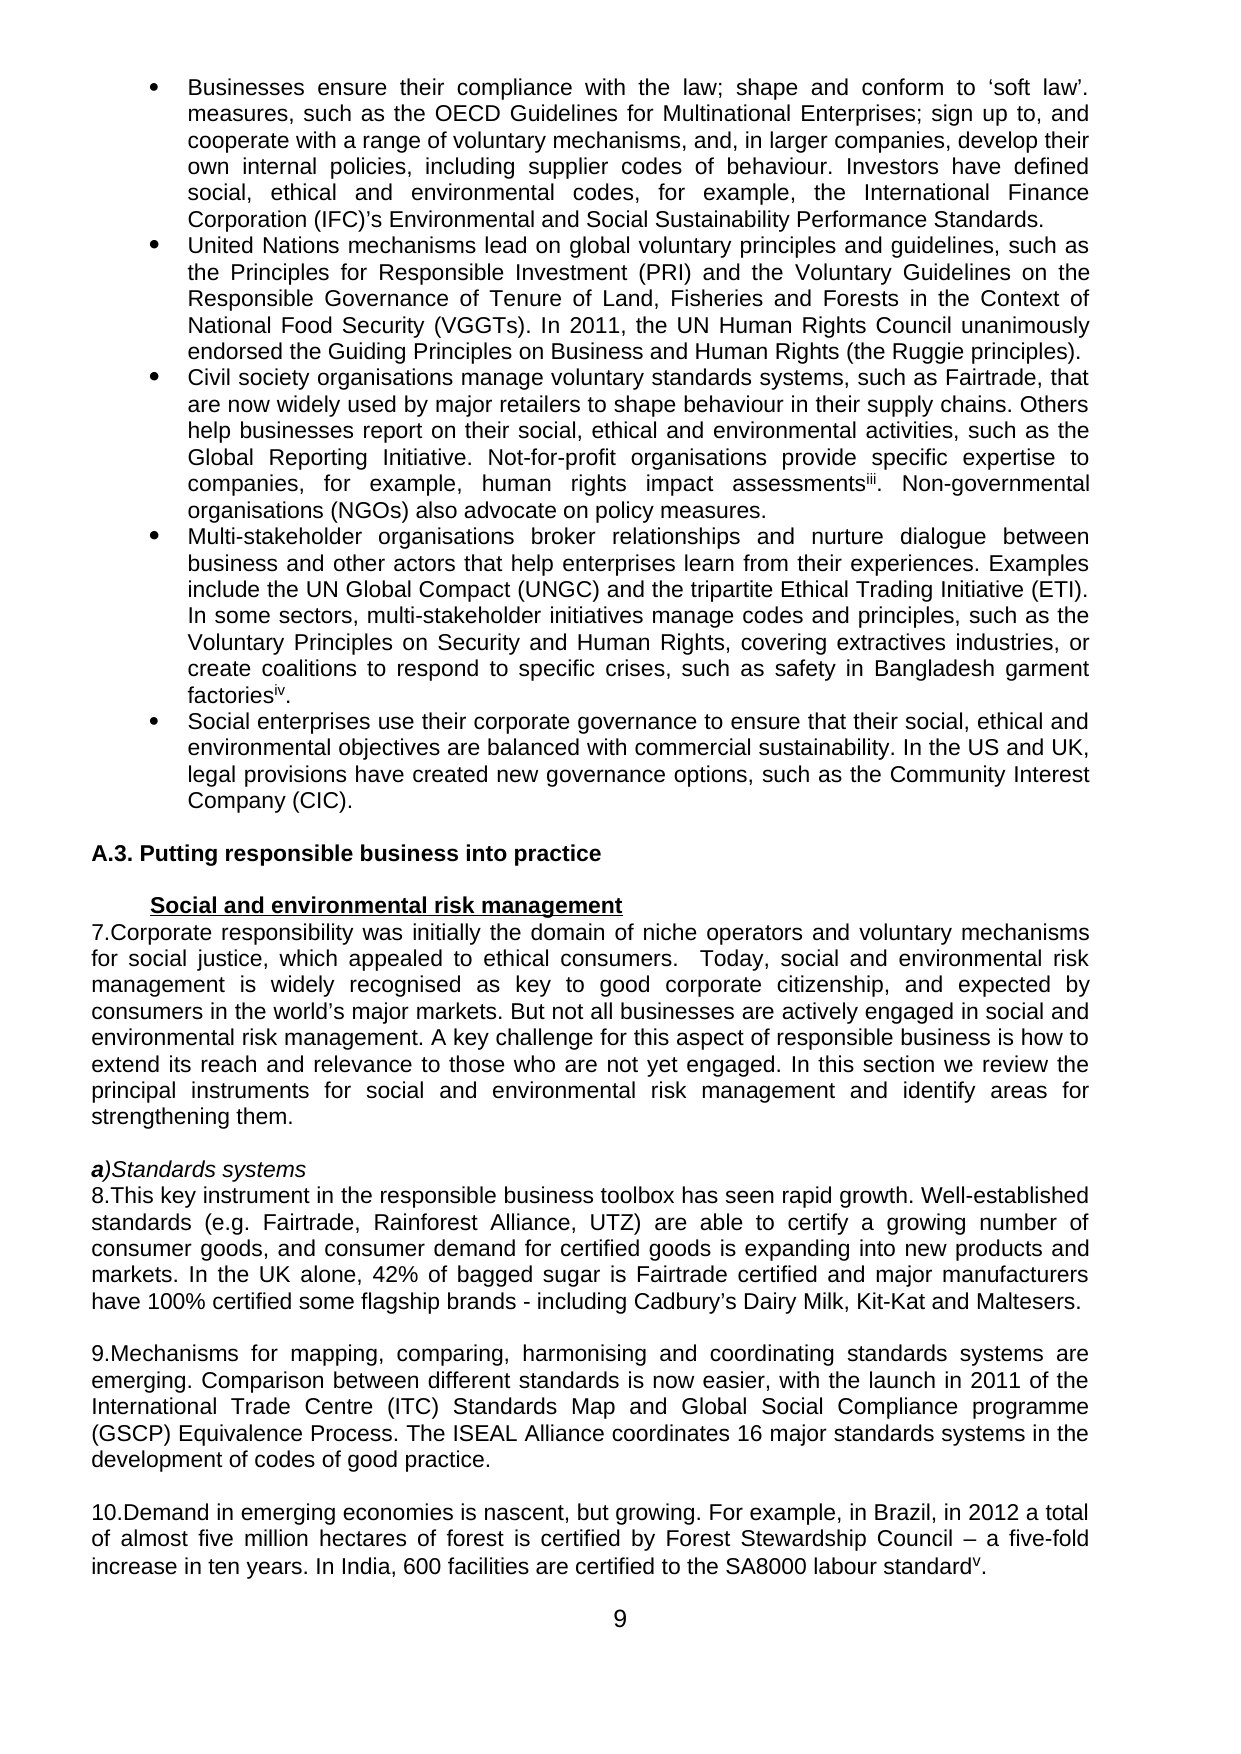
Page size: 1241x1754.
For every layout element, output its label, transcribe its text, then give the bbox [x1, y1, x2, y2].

text a)Standards systems [91, 1156, 1090, 1182]
text A.3. Putting responsible business into practice [91, 840, 1090, 866]
list United Nations mechanisms lead on global voluntary principles and guidelines, such as the Principles for Responsible Investment (PRI) and the Voluntary Guidelines on the Responsible Governance of Tenure of Land, Fisheries and Forests in the Context of National Food Security (VGGTs). In 2011, the UN Human Rights Council unanimously endorsed the Guiding Principles on Business and Human Rights (the Ruggie principles). [150, 232, 1090, 364]
list Businesses ensure their compliance with the law; shape and conform to ‘soft law’. measures, such as the OECD Guidelines for Multinational Enterprises; sign up to, and cooperate with a range of voluntary mechanisms, and, in larger companies, develop their own internal policies, including supplier codes of behaviour. Investors have defined social, ethical and environmental codes, for example, the International Finance Corporation (IFC)’s Environmental and Social Sustainability Performance Standards. [150, 74, 1090, 232]
text Social and environmental risk management [150, 892, 1090, 919]
list This key instrument in the responsible business toolbox has seen rapid growth. Well-established standards (e.g. Fairtrade, Rainforest Alliance, UTZ) are able to certify a growing number of consumer goods, and consumer demand for certified goods is expanding into new products and markets. In the UK alone, 42% of bagged sugar is Fairtrade certified and major manufacturers have 100% certified some flagship brands - including Cadbury’s Dairy Milk, Kit-Kat and Maltesers. [150, 1182, 1090, 1314]
list Mechanisms for mapping, comparing, harmonising and coordinating standards systems are emerging. Comparison between different standards is now easier, with the launch in 2011 of the International Trade Centre (ITC) Standards Map and Global Social Compliance programme (GSCP) Equivalence Process. The ISEAL Alliance coordinates 16 major standards systems in the development of codes of good practice. [150, 1340, 1090, 1472]
list Civil society organisations manage voluntary standards systems, such as Fairtrade, that are now widely used by major retailers to shape behaviour in their supply chains. Others help businesses report on their social, ethical and environmental activities, such as the Global Reporting Initiative. Not-for-profit organisations provide specific expertise to companies, for example, human rights impact assessments. Non-governmental organisations (NGOs) also advocate on policy measures. [150, 364, 1090, 523]
list Social enterprises use their corporate governance to ensure that their social, ethical and environmental objectives are balanced with commercial sustainability. In the US and UK, legal provisions have created new governance options, such as the Community Interest Company (CIC). [150, 708, 1090, 813]
list Multi-stakeholder organisations broker relationships and nurture dialogue between business and other actors that help enterprises learn from their experiences. Examples include the UN Global Compact (UNGC) and the tripartite Ethical Trading Initiative (ETI). In some sectors, multi-stakeholder initiatives manage codes and principles, such as the Voluntary Principles on Security and Human Rights, covering extractives industries, or create coalitions to respond to specific crises, such as safety in Bangladesh garment factories. [150, 523, 1090, 708]
list Demand in emerging economies is nascent, but growing. For example, in Brazil, in 2012 a total of almost five million hectares of forest is certified by Forest Stewardship Council – a five-fold increase in ten years. In India, 600 facilities are certified to the SA8000 labour standard. [150, 1498, 1090, 1580]
list Corporate responsibility was initially the domain of niche operators and voluntary mechanisms for social justice, which appealed to ethical consumers. Today, social and environmental risk management is widely recognised as key to good corporate citizenship, and expected by consumers in the world’s major markets. But not all businesses are actively engaged in social and environmental risk management. A key challenge for this aspect of responsible business is how to extend its reach and relevance to those who are not yet engaged. In this section we review the principal instruments for social and environmental risk management and identify areas for strengthening them. [150, 919, 1090, 1129]
